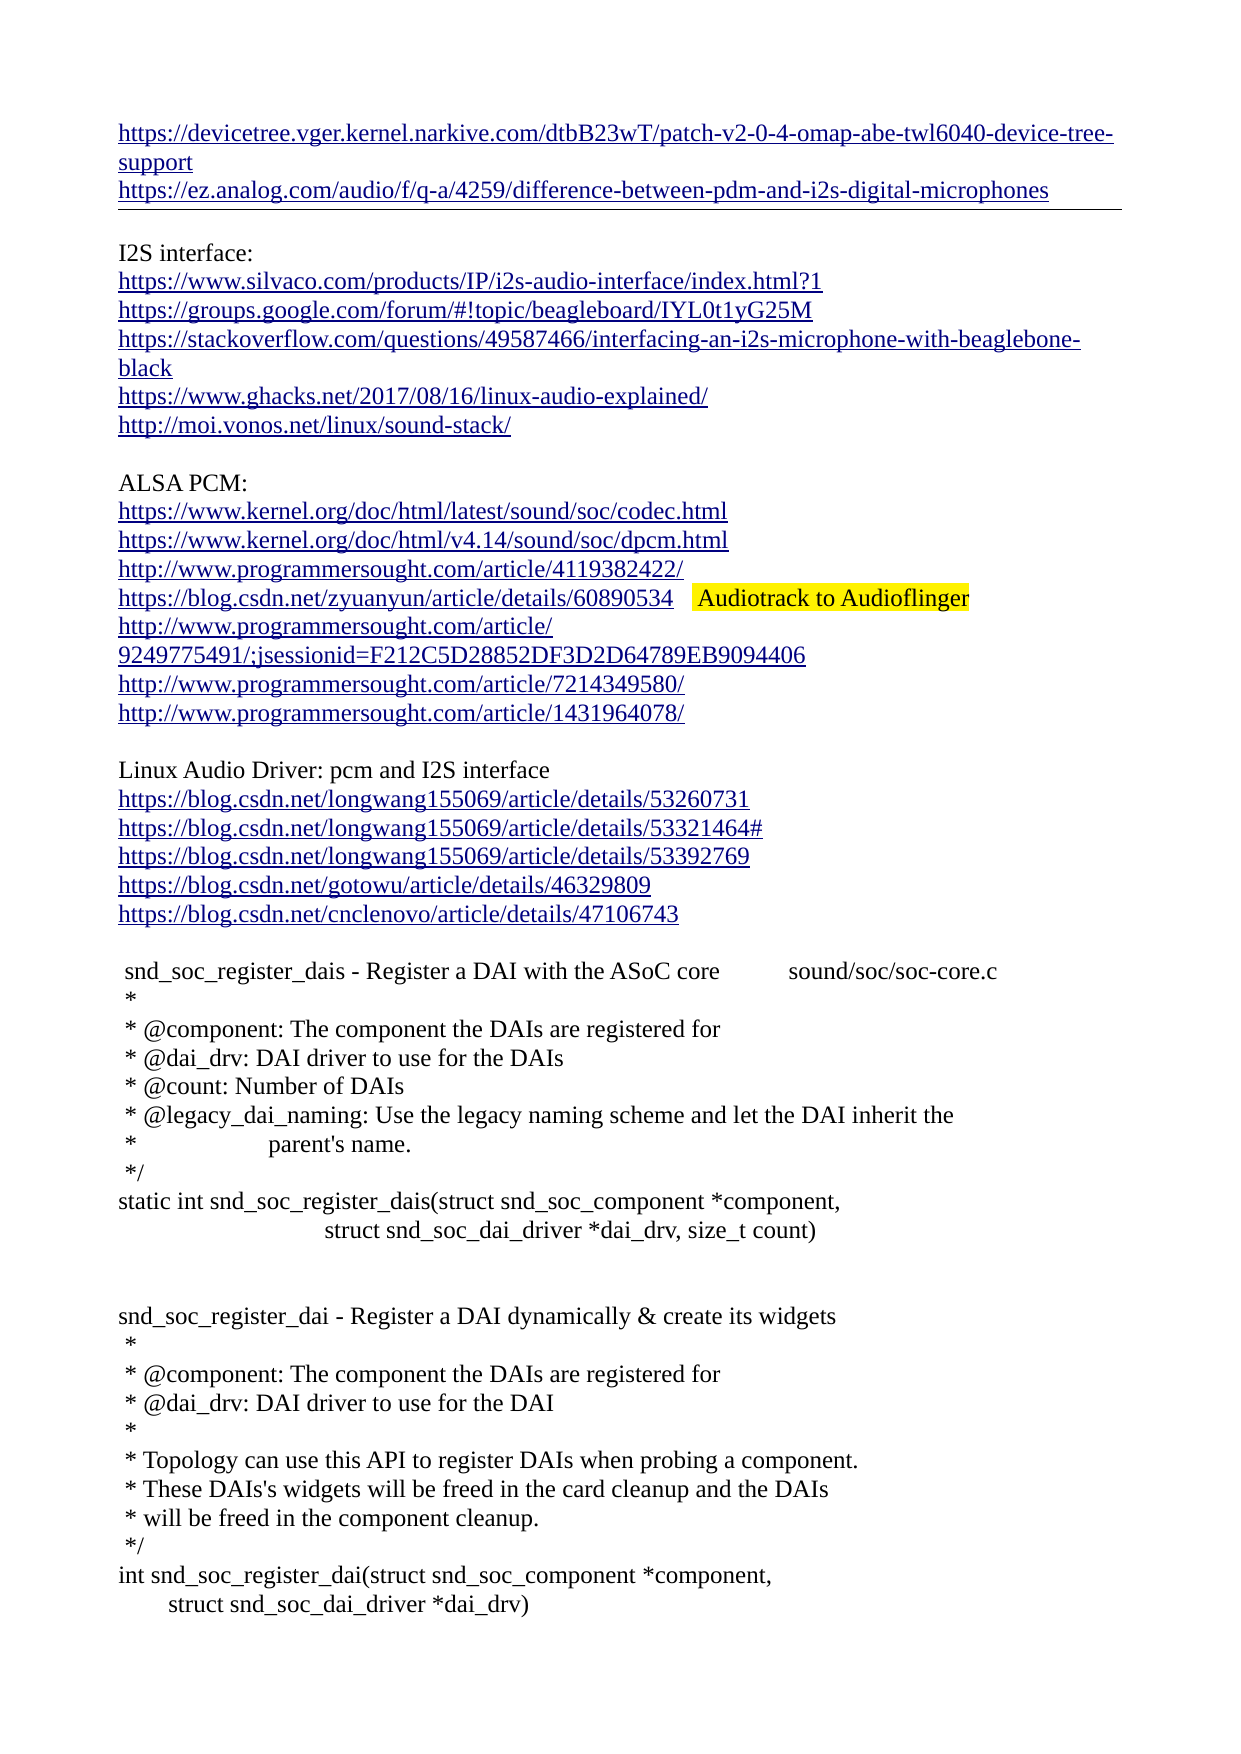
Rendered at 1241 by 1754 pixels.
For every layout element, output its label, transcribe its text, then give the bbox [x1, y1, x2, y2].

text * These DAIs's widgets will be freed in the card cleanup and the DAIs [118, 1474, 1122, 1503]
text snd_soc_register_dai - Register a DAI dynamically & create its widgets [118, 1301, 1122, 1330]
text static int snd_soc_register_dais(struct snd_soc_component *component, [118, 1186, 1122, 1215]
text http://www.programmersought.com/article/9249775491/;jsessionid=F212C5D28852DF3D2D64789EB9094406 [118, 611, 1122, 669]
text https://ez.analog.com/audio/f/q-a/4259/difference-between-pdm-and-i2s-digital-microphones [118, 176, 1122, 209]
text https://stackoverflow.com/questions/49587466/interfacing-an-i2s-microphone-with-beaglebone-black [118, 324, 1122, 381]
text struct snd_soc_dai_driver *dai_drv) [118, 1589, 1122, 1618]
text */ [118, 1158, 1122, 1186]
text * @legacy_dai_naming: Use the legacy naming scheme and let the DAI inherit the [118, 1100, 1122, 1129]
text https://devicetree.vger.kernel.narkive.com/dtbB23wT/patch-v2-0-4-omap-abe-twl6040-device-tree-support [118, 118, 1122, 176]
text https://blog.csdn.net/gotowu/article/details/46329809 [118, 870, 1122, 899]
text * Topology can use this API to register DAIs when probing a component. [118, 1445, 1122, 1474]
text https://www.silvaco.com/products/IP/i2s-audio-interface/index.html?1 [118, 266, 1122, 295]
text http://www.programmersought.com/article/7214349580/ [118, 669, 1122, 698]
text https://www.ghacks.net/2017/08/16/linux-audio-explained/ [118, 381, 1122, 410]
text ALSA PCM: [118, 468, 1122, 496]
text * [118, 1330, 1122, 1359]
text https://www.kernel.org/doc/html/latest/sound/soc/codec.html [118, 496, 1122, 525]
text * [118, 1416, 1122, 1445]
text I2S interface: [118, 238, 1122, 266]
text http://www.programmersought.com/article/4119382422/ [118, 554, 1122, 583]
text * @component: The component the DAIs are registered for [118, 1359, 1122, 1388]
text */ [118, 1531, 1122, 1560]
text http://www.programmersought.com/article/1431964078/ [118, 698, 1122, 726]
text https://groups.google.com/forum/#!topic/beagleboard/IYL0t1yG25M [118, 295, 1122, 324]
text * @component: The component the DAIs are registered for [118, 1014, 1122, 1043]
text https://blog.csdn.net/longwang155069/article/details/53321464# [118, 813, 1122, 841]
text snd_soc_register_dais - Register a DAI with the ASoC core sound/soc/soc-core.c [118, 956, 1122, 985]
text https://blog.csdn.net/zyuanyun/article/details/60890534 Audiotrack to Audioflinger [118, 583, 1122, 611]
text * [118, 985, 1122, 1014]
text * @count: Number of DAIs [118, 1071, 1122, 1100]
text https://blog.csdn.net/longwang155069/article/details/53392769 [118, 841, 1122, 870]
text struct snd_soc_dai_driver *dai_drv, size_t count) [118, 1215, 1122, 1244]
text https://blog.csdn.net/cnclenovo/article/details/47106743 [118, 899, 1122, 928]
text http://moi.vonos.net/linux/sound-stack/ [118, 410, 1122, 439]
text * will be freed in the component cleanup. [118, 1503, 1122, 1531]
text * @dai_drv: DAI driver to use for the DAI [118, 1388, 1122, 1416]
text * @dai_drv: DAI driver to use for the DAIs [118, 1043, 1122, 1071]
text * parent's name. [118, 1129, 1122, 1158]
text https://www.kernel.org/doc/html/v4.14/sound/soc/dpcm.html [118, 525, 1122, 554]
text Linux Audio Driver: pcm and I2S interface [118, 755, 1122, 784]
text int snd_soc_register_dai(struct snd_soc_component *component, [118, 1560, 1122, 1589]
text https://blog.csdn.net/longwang155069/article/details/53260731 [118, 784, 1122, 813]
